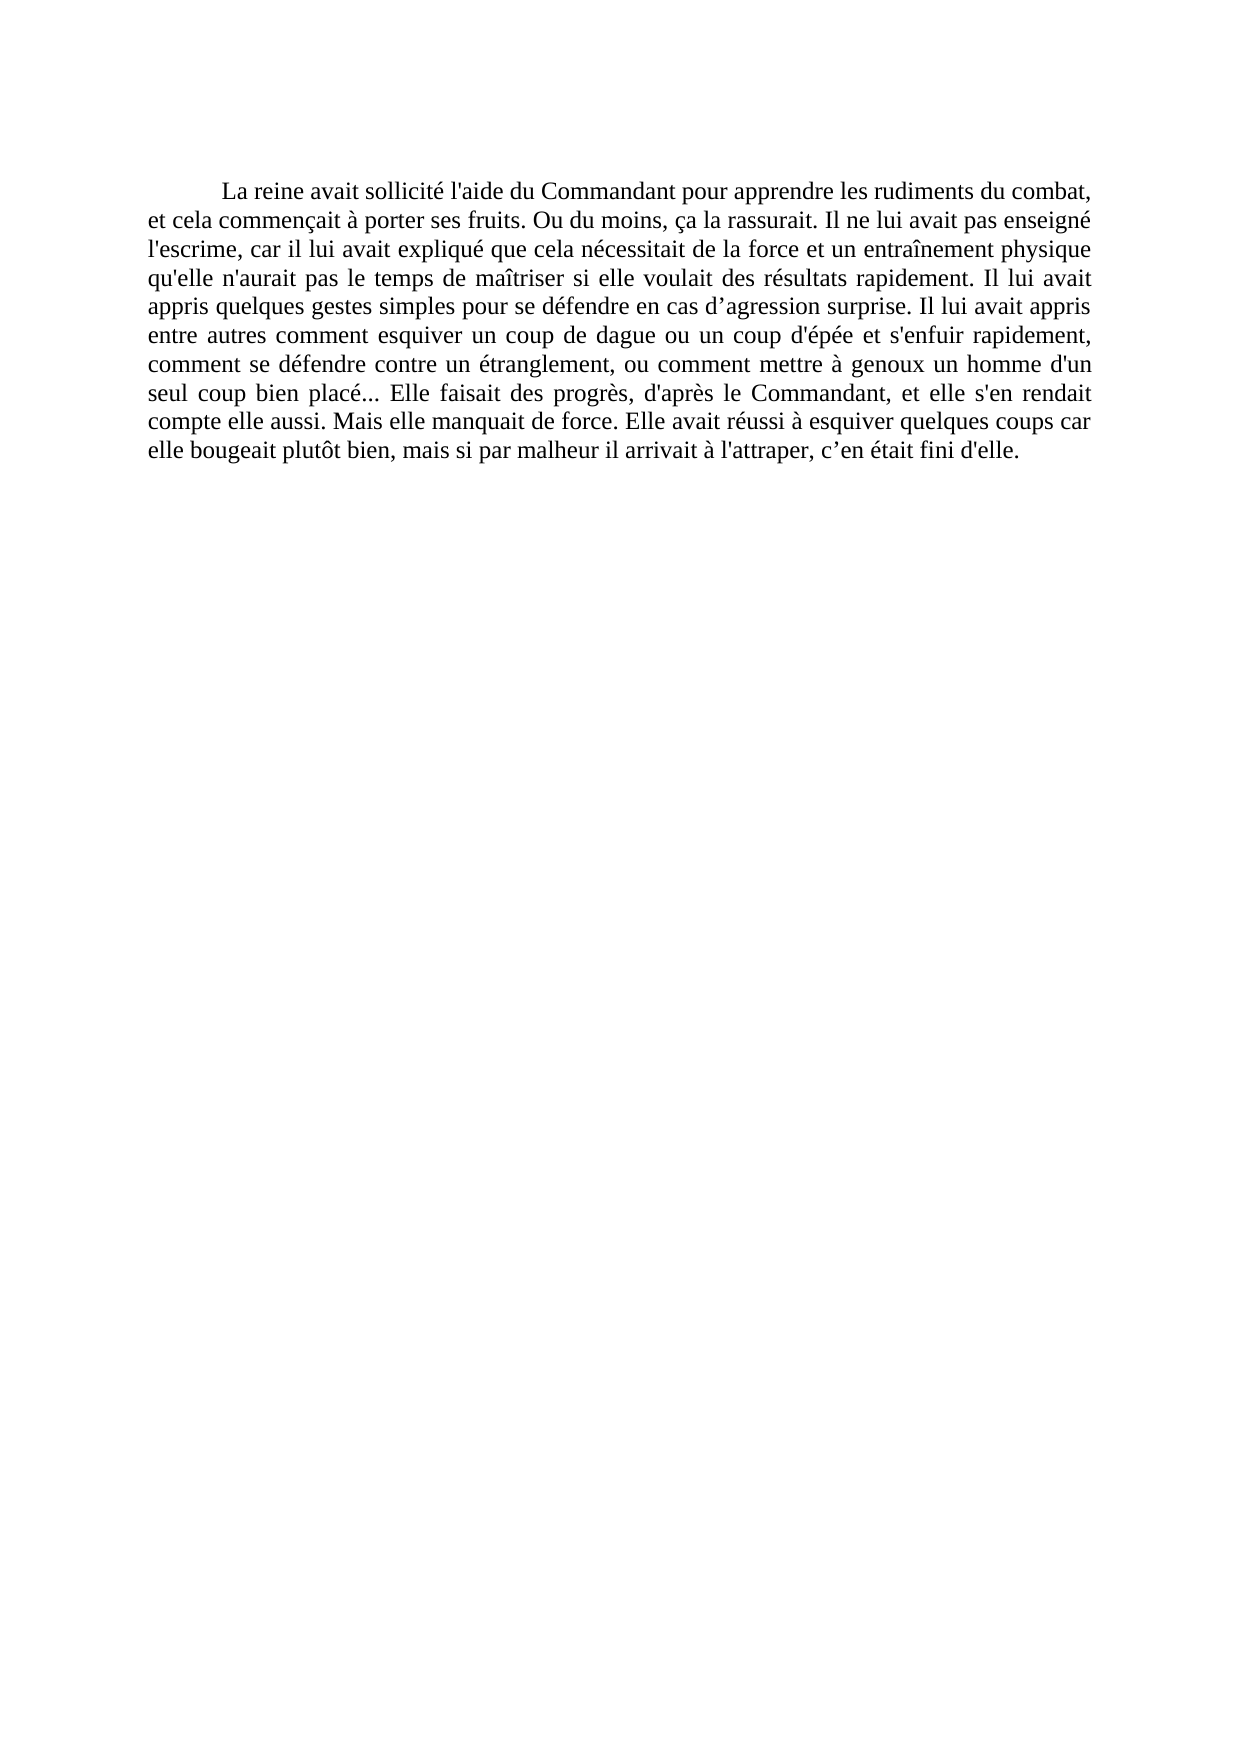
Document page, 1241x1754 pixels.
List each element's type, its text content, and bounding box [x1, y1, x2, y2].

text La reine avait sollicité l'aide du Commandant pour apprendre les rudiments du combat, et cela commençait à porter ses fruits. Ou du moins, ça la rassurait. Il ne lui avait pas enseigné l'escrime, car il lui avait expliqué que cela nécessitait de la force et un entraînement physique qu'elle n'aurait pas le temps de maîtriser si elle voulait des résultats rapidement. Il lui avait appris quelques gestes simples pour se défendre en cas d’agression surprise. Il lui avait appris entre autres comment esquiver un coup de dague ou un coup d'épée et s'enfuir rapidement, comment se défendre contre un étranglement, ou comment mettre à genoux un homme d'un seul coup bien placé... Elle faisait des progrès, d'après le Commandant, et elle s'en rendait compte elle aussi. Mais elle manquait de force. Elle avait réussi à esquiver quelques coups car elle bougeait plutôt bien, mais si par malheur il arrivait à l'attraper, c’en était fini d'elle. [148, 176, 1093, 464]
